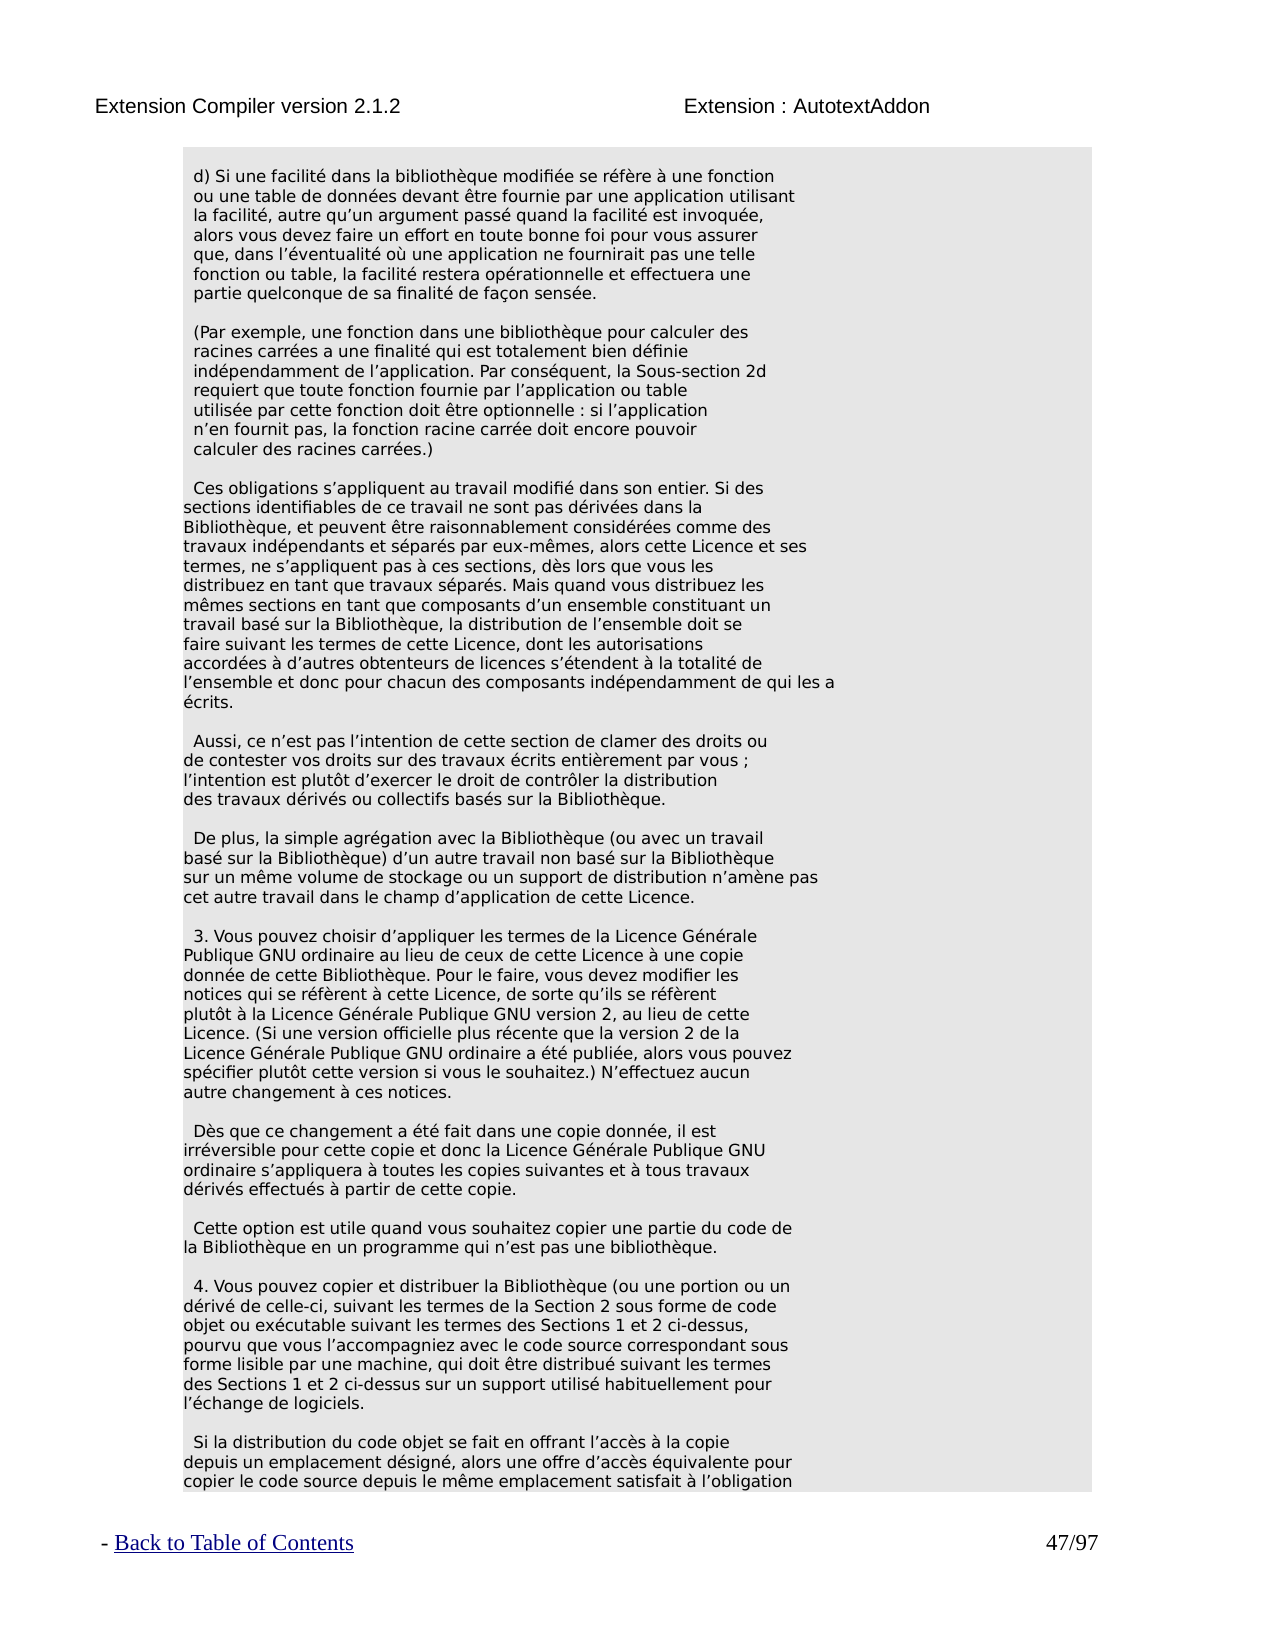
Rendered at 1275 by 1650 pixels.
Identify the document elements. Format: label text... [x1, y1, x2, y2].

text sections identifiables de ce travail ne sont pas dérivées dans la [183, 498, 1092, 518]
text Si la distribution du code objet se fait en offrant l’accès à la copie [183, 1433, 1092, 1453]
text Publique GNU ordinaire au lieu de ceux de cette Licence à une copie [183, 946, 1092, 966]
text écrits. [183, 693, 1092, 712]
text Dès que ce changement a été fait dans une copie donnée, il est [183, 1121, 1092, 1141]
text 4. Vous pouvez copier et distribuer la Bibliothèque (ou une portion ou un [183, 1277, 1092, 1297]
text autre changement à ces notices. [183, 1082, 1092, 1102]
text Licence. (Si une version officielle plus récente que la version 2 de la [183, 1024, 1092, 1043]
text irréversible pour cette copie et donc la Licence Générale Publique GNU [183, 1141, 1092, 1160]
text faire suivant les termes de cette Licence, dont les autorisations [183, 634, 1092, 654]
text n’en fournit pas, la fonction racine carrée doit encore pouvoir [183, 420, 1092, 440]
text distribuez en tant que travaux séparés. Mais quand vous distribuez les [183, 576, 1092, 596]
text depuis un emplacement désigné, alors une offre d’accès équivalente pour [183, 1453, 1092, 1472]
text l’échange de logiciels. [183, 1394, 1092, 1414]
text des travaux dérivés ou collectifs basés sur la Bibliothèque. [183, 790, 1092, 810]
text 3. Vous pouvez choisir d’appliquer les termes de la Licence Générale [183, 927, 1092, 946]
text de contester vos droits sur des travaux écrits entièrement par vous ; [183, 751, 1092, 771]
text basé sur la Bibliothèque) d’un autre travail non basé sur la Bibliothèque [183, 849, 1092, 868]
text d) Si une facilité dans la bibliothèque modifiée se réfère à une fonction [183, 167, 1092, 186]
text la facilité, autre qu’un argument passé quand la facilité est invoquée, [183, 206, 1092, 225]
text De plus, la simple agrégation avec la Bibliothèque (ou avec un travail [183, 829, 1092, 849]
text accordées à d’autres obtenteurs de licences s’étendent à la totalité de [183, 654, 1092, 673]
text termes, ne s’appliquent pas à ces sections, dès lors que vous les [183, 557, 1092, 576]
text objet ou exécutable suivant les termes des Sections 1 et 2 ci-dessus, [183, 1316, 1092, 1336]
text calculer des racines carrées.) [183, 440, 1092, 459]
text l’intention est plutôt d’exercer le droit de contrôler la distribution [183, 771, 1092, 790]
text Licence Générale Publique GNU ordinaire a été publiée, alors vous pouvez [183, 1043, 1092, 1063]
text Ces obligations s’appliquent au travail modifié dans son entier. Si des [183, 479, 1092, 498]
text cet autre travail dans le champ d’application de cette Licence. [183, 888, 1092, 907]
text spécifier plutôt cette version si vous le souhaitez.) N’effectuez aucun [183, 1063, 1092, 1082]
text la Bibliothèque en un programme qui n’est pas une bibliothèque. [183, 1238, 1092, 1258]
text dérivés effectués à partir de cette copie. [183, 1180, 1092, 1199]
text indépendamment de l’application. Par conséquent, la Sous-section 2d [183, 362, 1092, 381]
text ou une table de données devant être fournie par une application utilisant [183, 186, 1092, 206]
text que, dans l’éventualité où une application ne fournirait pas une telle [183, 245, 1092, 264]
text copier le code source depuis le même emplacement satisfait à l’obligation [183, 1472, 1092, 1492]
text partie quelconque de sa finalité de façon sensée. [183, 284, 1092, 303]
text Cette option est utile quand vous souhaitez copier une partie du code de [183, 1219, 1092, 1238]
text donnée de cette Bibliothèque. Pour le faire, vous devez modifier les [183, 966, 1092, 985]
text Aussi, ce n’est pas l’intention de cette section de clamer des droits ou [183, 732, 1092, 751]
text l’ensemble et donc pour chacun des composants indépendamment de qui les a [183, 673, 1092, 693]
text mêmes sections en tant que composants d’un ensemble constituant un [183, 596, 1092, 615]
text fonction ou table, la facilité restera opérationnelle et effectuera une [183, 264, 1092, 284]
text Bibliothèque, et peuvent être raisonnablement considérées comme des [183, 518, 1092, 537]
text alors vous devez faire un effort en toute bonne foi pour vous assurer [183, 225, 1092, 245]
text (Par exemple, une fonction dans une bibliothèque pour calculer des [183, 323, 1092, 342]
text dérivé de celle-ci, suivant les termes de la Section 2 sous forme de code [183, 1297, 1092, 1316]
text travaux indépendants et séparés par eux-mêmes, alors cette Licence et ses [183, 537, 1092, 557]
text requiert que toute fonction fournie par l’application ou table [183, 381, 1092, 401]
text utilisée par cette fonction doit être optionnelle : si l’application [183, 401, 1092, 420]
text sur un même volume de stockage ou un support de distribution n’amène pas [183, 868, 1092, 888]
text ordinaire s’appliquera à toutes les copies suivantes et à tous travaux [183, 1160, 1092, 1180]
text travail basé sur la Bibliothèque, la distribution de l’ensemble doit se [183, 615, 1092, 634]
text notices qui se réfèrent à cette Licence, de sorte qu’ils se réfèrent [183, 985, 1092, 1004]
text des Sections 1 et 2 ci-dessus sur un support utilisé habituellement pour [183, 1375, 1092, 1394]
text plutôt à la Licence Générale Publique GNU version 2, au lieu de cette [183, 1004, 1092, 1024]
text racines carrées a une finalité qui est totalement bien définie [183, 342, 1092, 362]
text pourvu que vous l’accompagniez avec le code source correspondant sous [183, 1336, 1092, 1355]
text forme lisible par une machine, qui doit être distribué suivant les termes [183, 1355, 1092, 1375]
